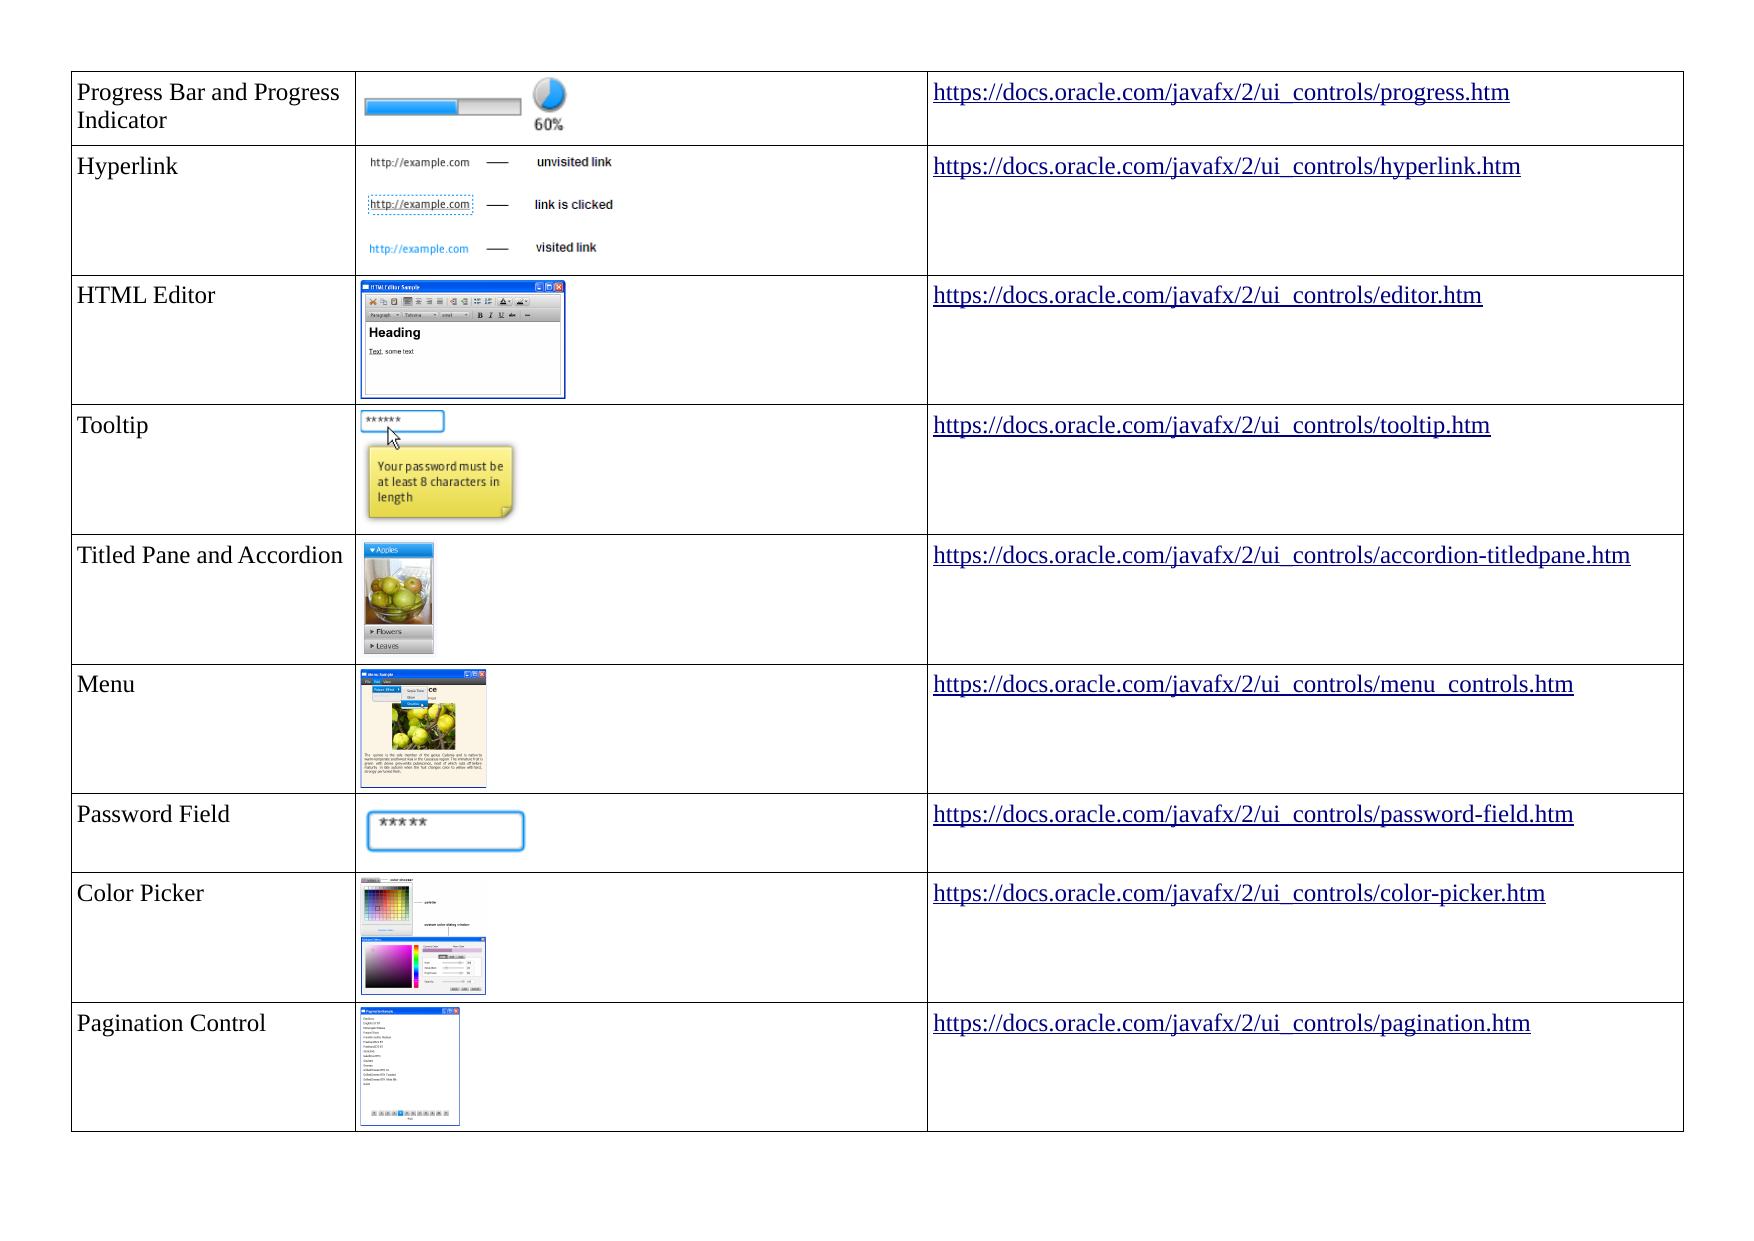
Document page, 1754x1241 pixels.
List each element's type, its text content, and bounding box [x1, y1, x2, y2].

picture [360, 799, 534, 867]
table_cell Color Picker [72, 873, 355, 1002]
table_cell Password Field [72, 794, 355, 872]
table_cell [356, 873, 927, 1002]
table_cell [356, 1003, 927, 1131]
table_cell https://docs.oracle.com/javafx/2/ui_controls/color-picker.htm [928, 873, 1683, 1002]
table_cell https://docs.oracle.com/javafx/2/ui_controls/accordion-titledpane.htm [928, 535, 1683, 664]
picture [360, 669, 487, 788]
table_cell [356, 72, 927, 145]
table_cell [356, 276, 927, 404]
picture [360, 877, 489, 996]
table_cell [356, 794, 927, 872]
table_cell [356, 146, 927, 274]
picture [360, 280, 567, 399]
table_cell https://docs.oracle.com/javafx/2/ui_controls/pagination.htm [928, 1003, 1683, 1131]
picture [360, 539, 438, 658]
table_cell Tooltip [72, 405, 355, 534]
table_cell https://docs.oracle.com/javafx/2/ui_controls/menu_controls.htm [928, 665, 1683, 793]
picture [360, 1007, 460, 1126]
picture [360, 76, 569, 140]
table_cell Pagination Control [72, 1003, 355, 1131]
table_cell Progress Bar and Progress Indicator [72, 72, 355, 145]
table_cell https://docs.oracle.com/javafx/2/ui_controls/tooltip.htm [928, 405, 1683, 534]
table_cell https://docs.oracle.com/javafx/2/ui_controls/password-field.htm [928, 794, 1683, 872]
picture [360, 410, 539, 529]
table_cell [356, 405, 927, 534]
table_cell Hyperlink [72, 146, 355, 274]
table_cell Titled Pane and Accordion [72, 535, 355, 664]
table_cell https://docs.oracle.com/javafx/2/ui_controls/progress.htm [928, 72, 1683, 145]
picture [360, 150, 630, 269]
table_cell https://docs.oracle.com/javafx/2/ui_controls/editor.htm [928, 276, 1683, 404]
table_cell https://docs.oracle.com/javafx/2/ui_controls/hyperlink.htm [928, 146, 1683, 274]
table_cell Menu [72, 665, 355, 793]
table_cell HTML Editor [72, 276, 355, 404]
table_cell [356, 535, 927, 664]
table_cell [356, 665, 927, 793]
